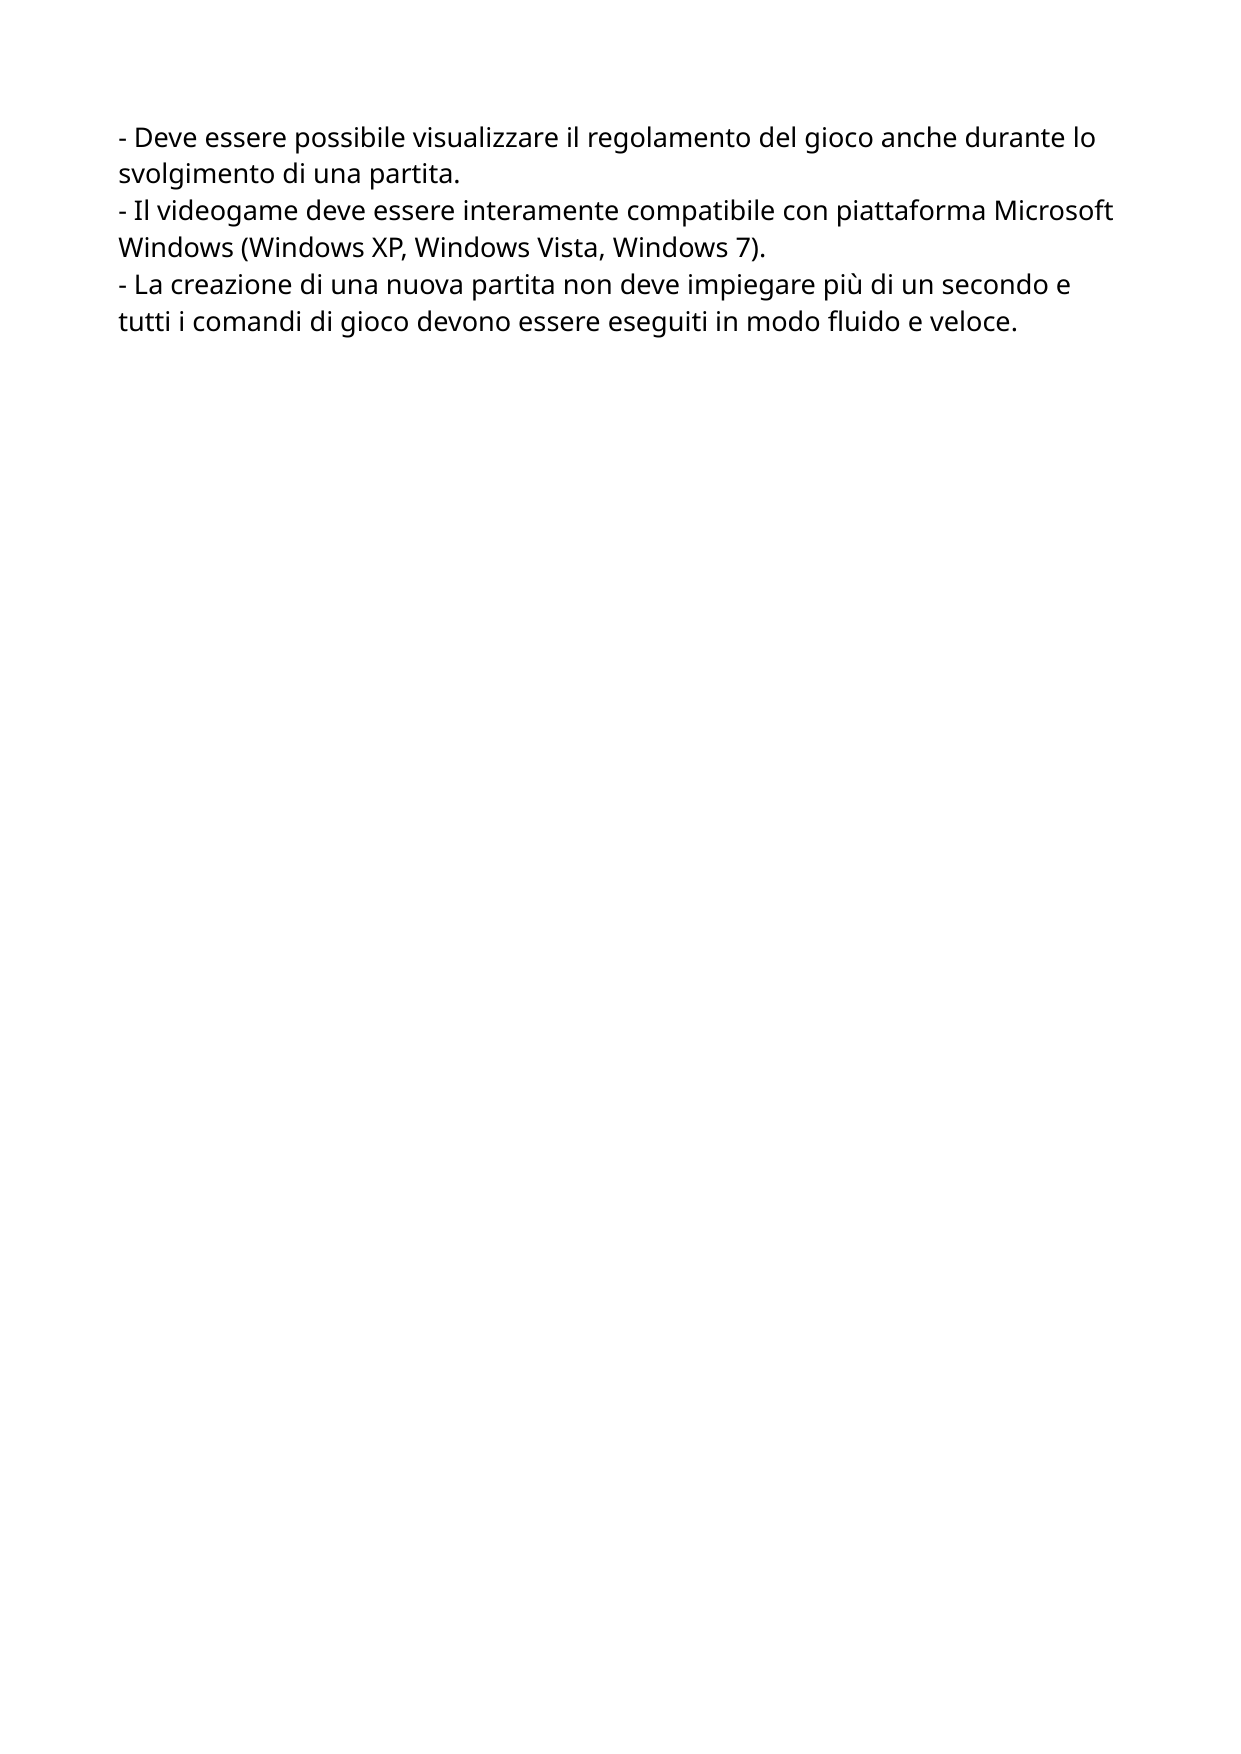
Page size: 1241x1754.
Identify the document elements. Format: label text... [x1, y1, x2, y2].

text - Il videogame deve essere interamente compatibile con piattaforma Microsoft Windows (Windows XP, Windows Vista, Windows 7). [118, 192, 1122, 266]
text - La creazione di una nuova partita non deve impiegare più di un secondo e tutti i comandi di gioco devono essere eseguiti in modo fluido e veloce. [118, 266, 1122, 339]
text - Deve essere possibile visualizzare il regolamento del gioco anche durante lo svolgimento di una partita. [118, 118, 1122, 192]
